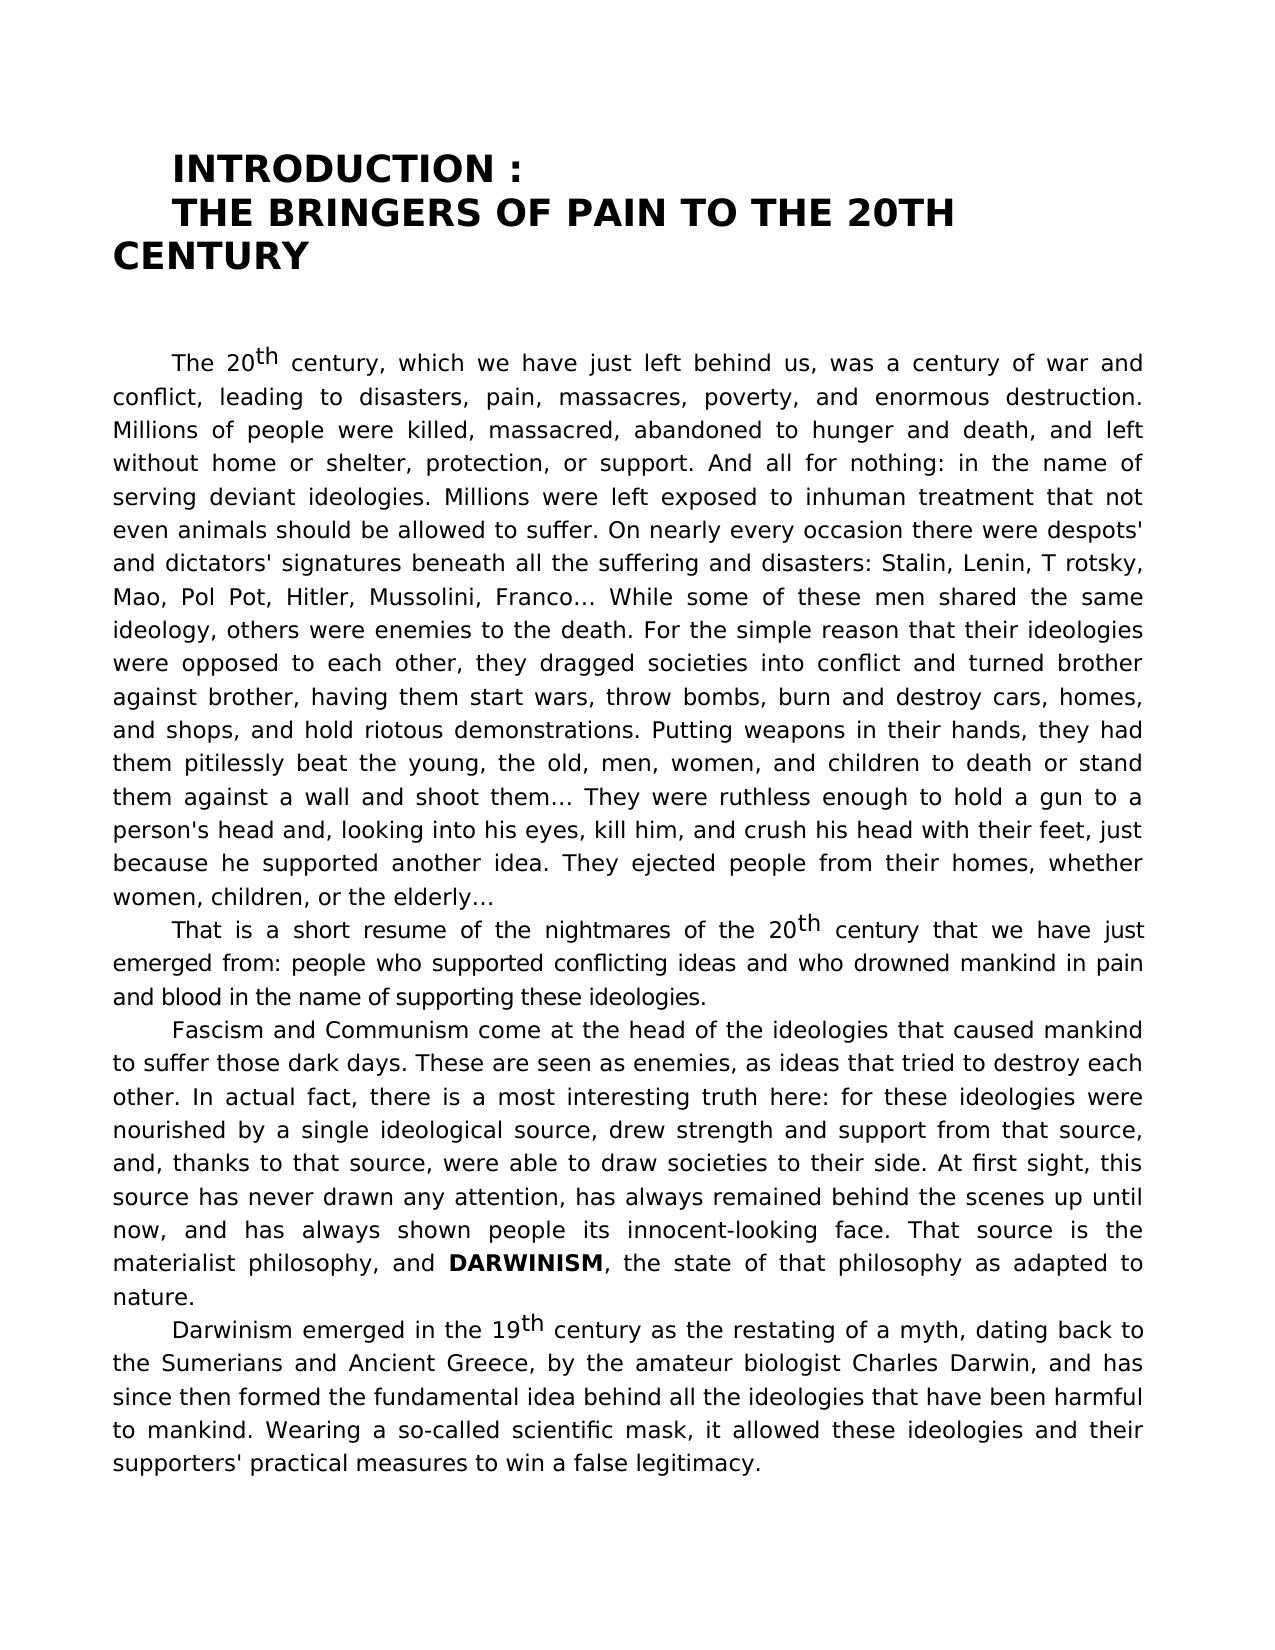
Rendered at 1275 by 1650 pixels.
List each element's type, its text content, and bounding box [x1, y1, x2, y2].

text That is a short resume of the nightmares of the 20th century that we have just emerged from: people who supported conflicting ideas and who drowned mankind in pain and blood in the name of supporting these ideologies. [112, 912, 1145, 1012]
text Fascism and Communism come at the head of the ideologies that caused mankind to suffer those dark days. These are seen as enemies, as ideas that tried to destroy each other. In actual fact, there is a most interesting truth here: for these ideologies were nourished by a single ideological source, drew strength and support from that source, and, thanks to that source, were able to draw societies to their side. At first sight, this source has never drawn any attention, has always remained behind the scenes up until now, and has always shown people its innocent-looking face. That source is the materialist philosophy, and DARWINISM, the state of that philosophy as adapted to nature. [112, 1012, 1145, 1312]
text Darwinism emerged in the 19th century as the restating of a myth, dating back to the Sumerians and Ancient Greece, by the amateur biologist Charles Darwin, and has since then formed the fundamental idea behind all the ideologies that have been harmful to mankind. Wearing a so-called scientific mask, it allowed these ideologies and their supporters' practical measures to win a false legitimacy. [112, 1312, 1145, 1478]
text INTRODUCTION : [112, 148, 1145, 191]
text The 20th century, which we have just left behind us, was a century of war and conflict, leading to disasters, pain, massacres, poverty, and enormous destruction. Millions of people were killed, massacred, abandoned to hunger and death, and left without home or shelter, protection, or support. And all for nothing: in the name of serving deviant ideologies. Millions were left exposed to inhuman treatment that not even animals should be allowed to suffer. On nearly every occasion there were despots' and dictators' signatures beneath all the suffering and disasters: Stalin, Lenin, T rotsky, Mao, Pol Pot, Hitler, Mussolini, Franco… While some of these men shared the same ideology, others were enemies to the death. For the simple reason that their ideologies were opposed to each other, they dragged societies into conflict and turned brother against brother, having them start wars, throw bombs, burn and destroy cars, homes, and shops, and hold riotous demonstrations. Putting weapons in their hands, they had them pitilessly beat the young, the old, men, women, and children to death or stand them against a wall and shoot them… They were ruthless enough to hold a gun to a person's head and, looking into his eyes, kill him, and crush his head with their feet, just because he supported another idea. They ejected people from their homes, whether women, children, or the elderly… [112, 345, 1145, 912]
text THE BRINGERS OF PAIN TO THE 20TH CENTURY [112, 191, 1145, 278]
